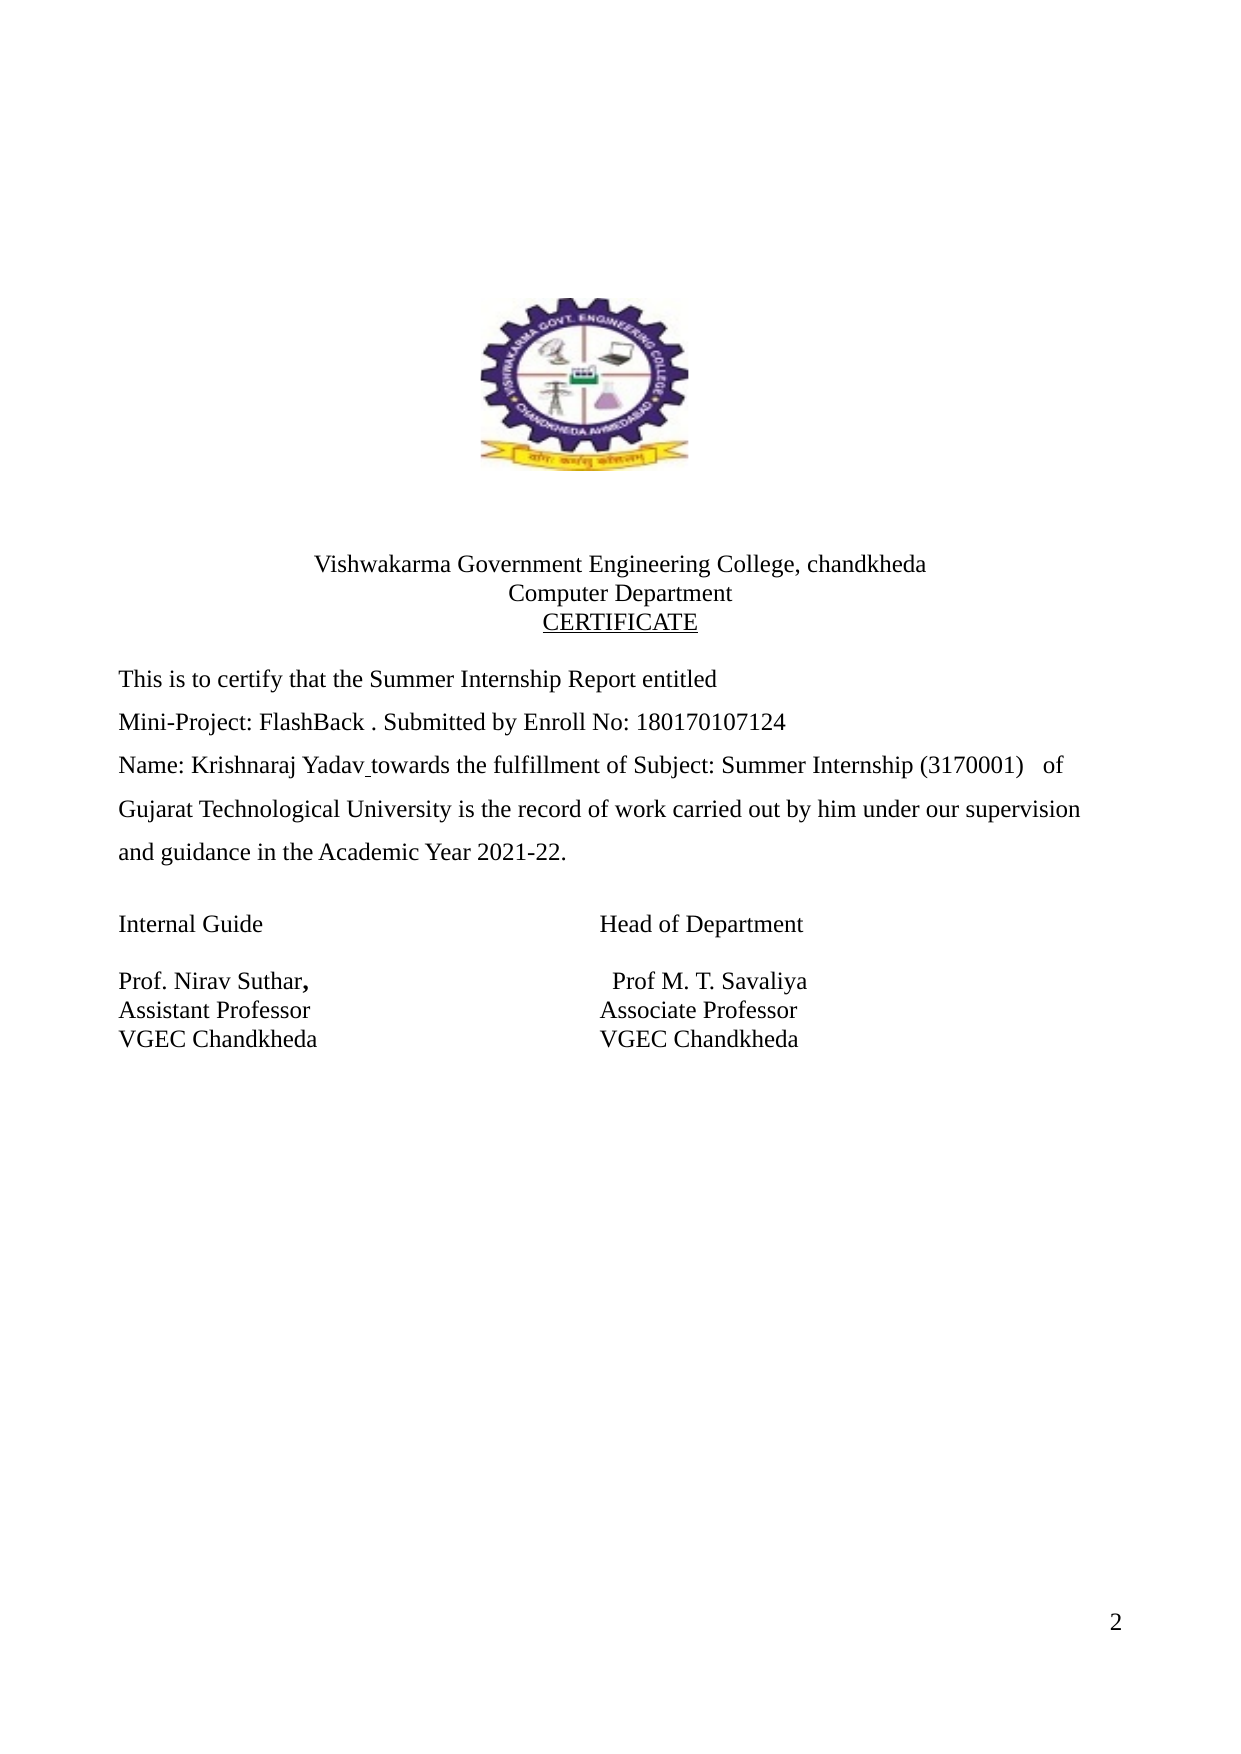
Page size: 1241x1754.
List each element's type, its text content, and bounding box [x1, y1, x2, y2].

text Prof. Nirav Suthar, Prof M. T. Savaliya [118, 966, 1122, 995]
text This is to certify that the Summer Internship Report entitled [118, 664, 1122, 693]
text Internal Guide Head of Department [118, 909, 1122, 937]
text VGEC Chandkheda VGEC Chandkheda [118, 1024, 1122, 1052]
text Vishwakarma Government Engineering College, chandkheda [118, 549, 1122, 578]
text Mini-Project: FlashBack . Submitted by Enroll No: 180170107124 Name: Krishnaraj Yadav towards the fulfillment of Subject: Summer Internship (3170001) of Gujarat Technological University is the record of work carried out by him under our supervision and guidance in the Academic Year 2021-22. [118, 707, 1122, 866]
text CERTIFICATE [118, 607, 1122, 636]
text Computer Department [118, 578, 1122, 607]
text Assistant Professor Associate Professor [118, 995, 1122, 1024]
picture [480, 298, 689, 471]
